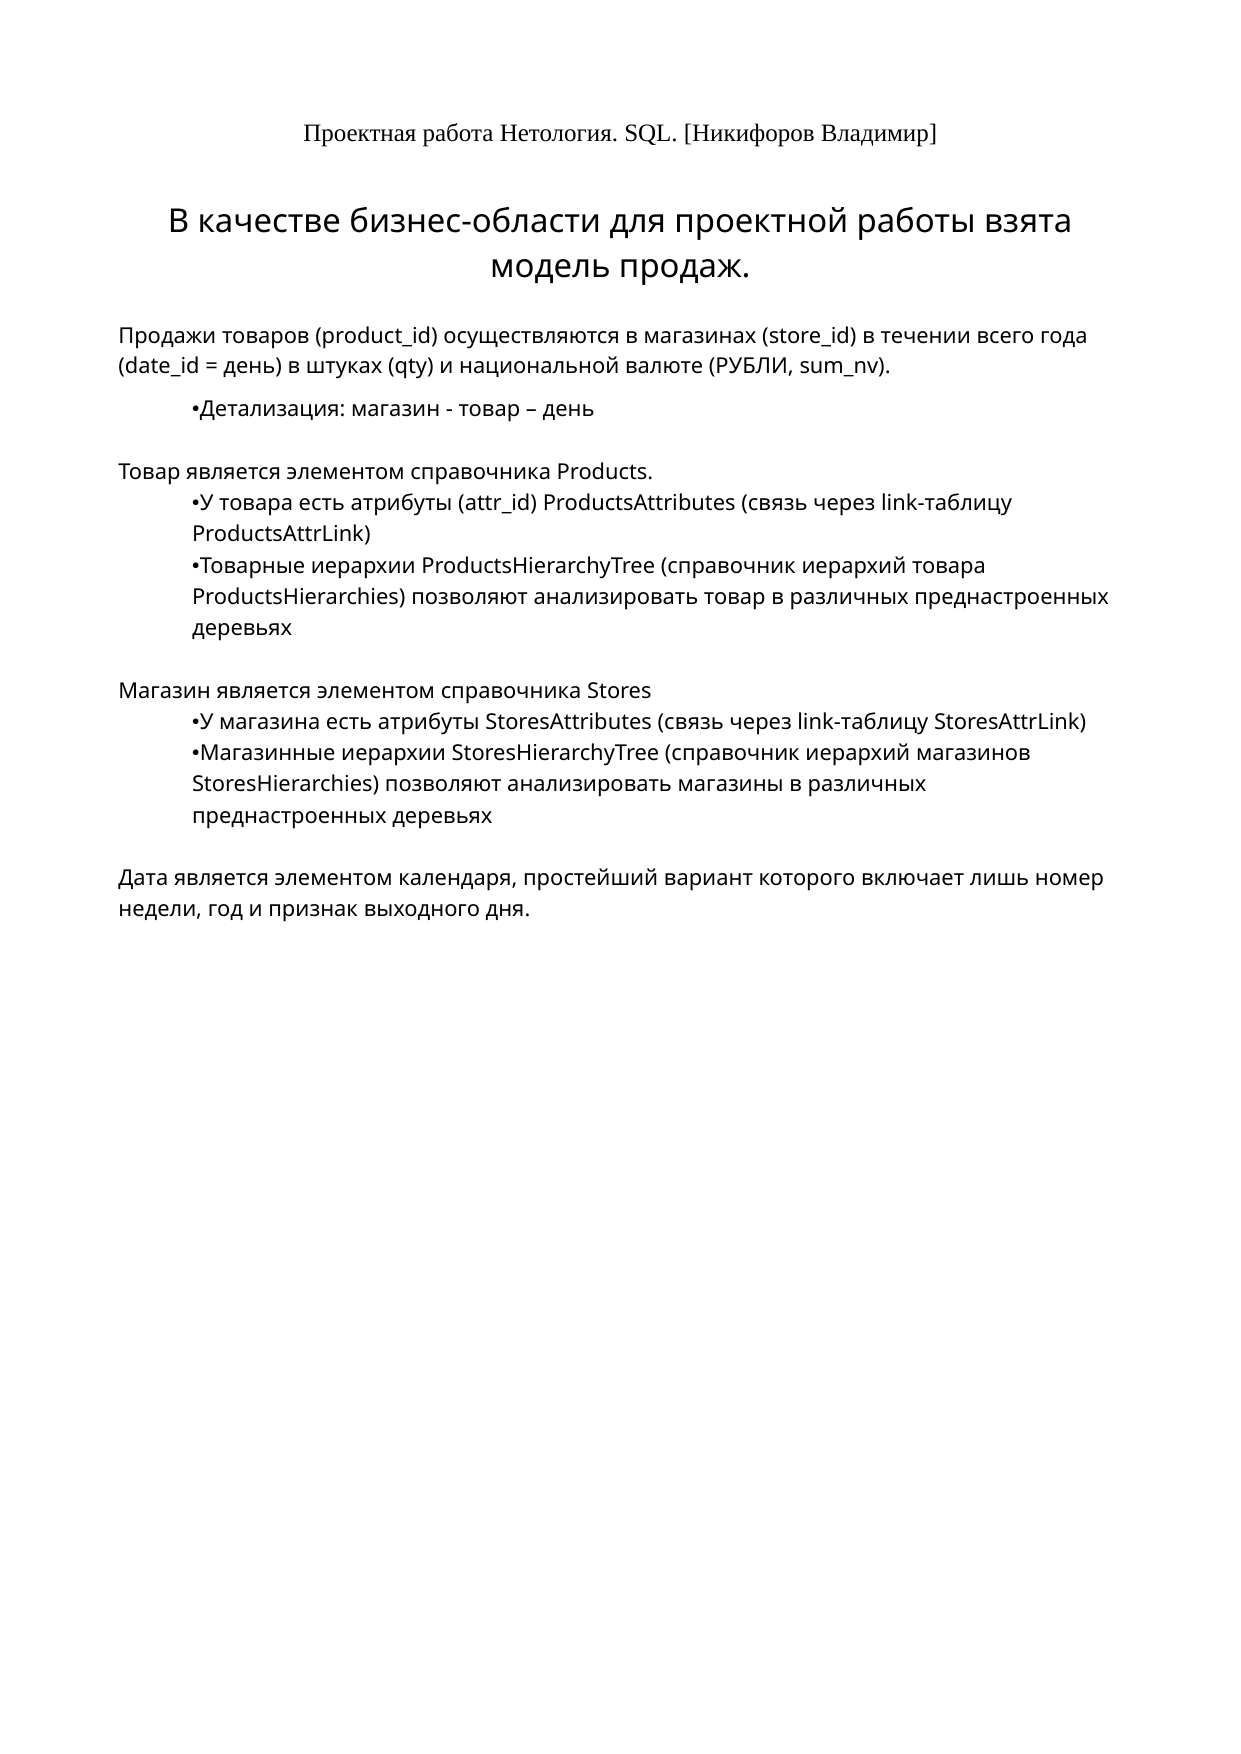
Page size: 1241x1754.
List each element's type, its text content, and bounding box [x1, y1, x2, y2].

text Магазин является элементом справочника Stores [118, 673, 1122, 704]
subtitle В качестве бизнес-области для проектной работы взята модель продаж. [118, 197, 1122, 287]
list Детализация: магазин - товар – день [118, 392, 1122, 423]
text Товар является элементом справочника Products. [118, 454, 1122, 486]
list Товарные иерархии ProductsHierarchyTree (справочник иерархий товара ProductsHierarchies) позволяют анализировать товар в различных преднастроенных деревьях [118, 548, 1122, 642]
text Дата является элементом календаря, простейший вариант которого включает лишь номер недели, год и признак выходного дня. [118, 861, 1122, 923]
list Магазинные иерархии StoresHierarchyTree (справочник иерархий магазинов StoresHierarchies) позволяют анализировать магазины в различных преднастроенных деревьях [118, 736, 1122, 829]
subtitle Продажи товаров (product_id) осуществляются в магазинах (store_id) в течении всего года (date_id = день) в штуках (qty) и национальной валюте (РУБЛИ, sum_nv). [118, 320, 1122, 379]
list У товара есть атрибуты (attr_id) ProductsAttributes (связь через link-таблицу ProductsAttrLink) [118, 486, 1122, 548]
list У магазина есть атрибуты StoresAttributes (связь через link-таблицу StoresAttrLink) [118, 704, 1122, 736]
